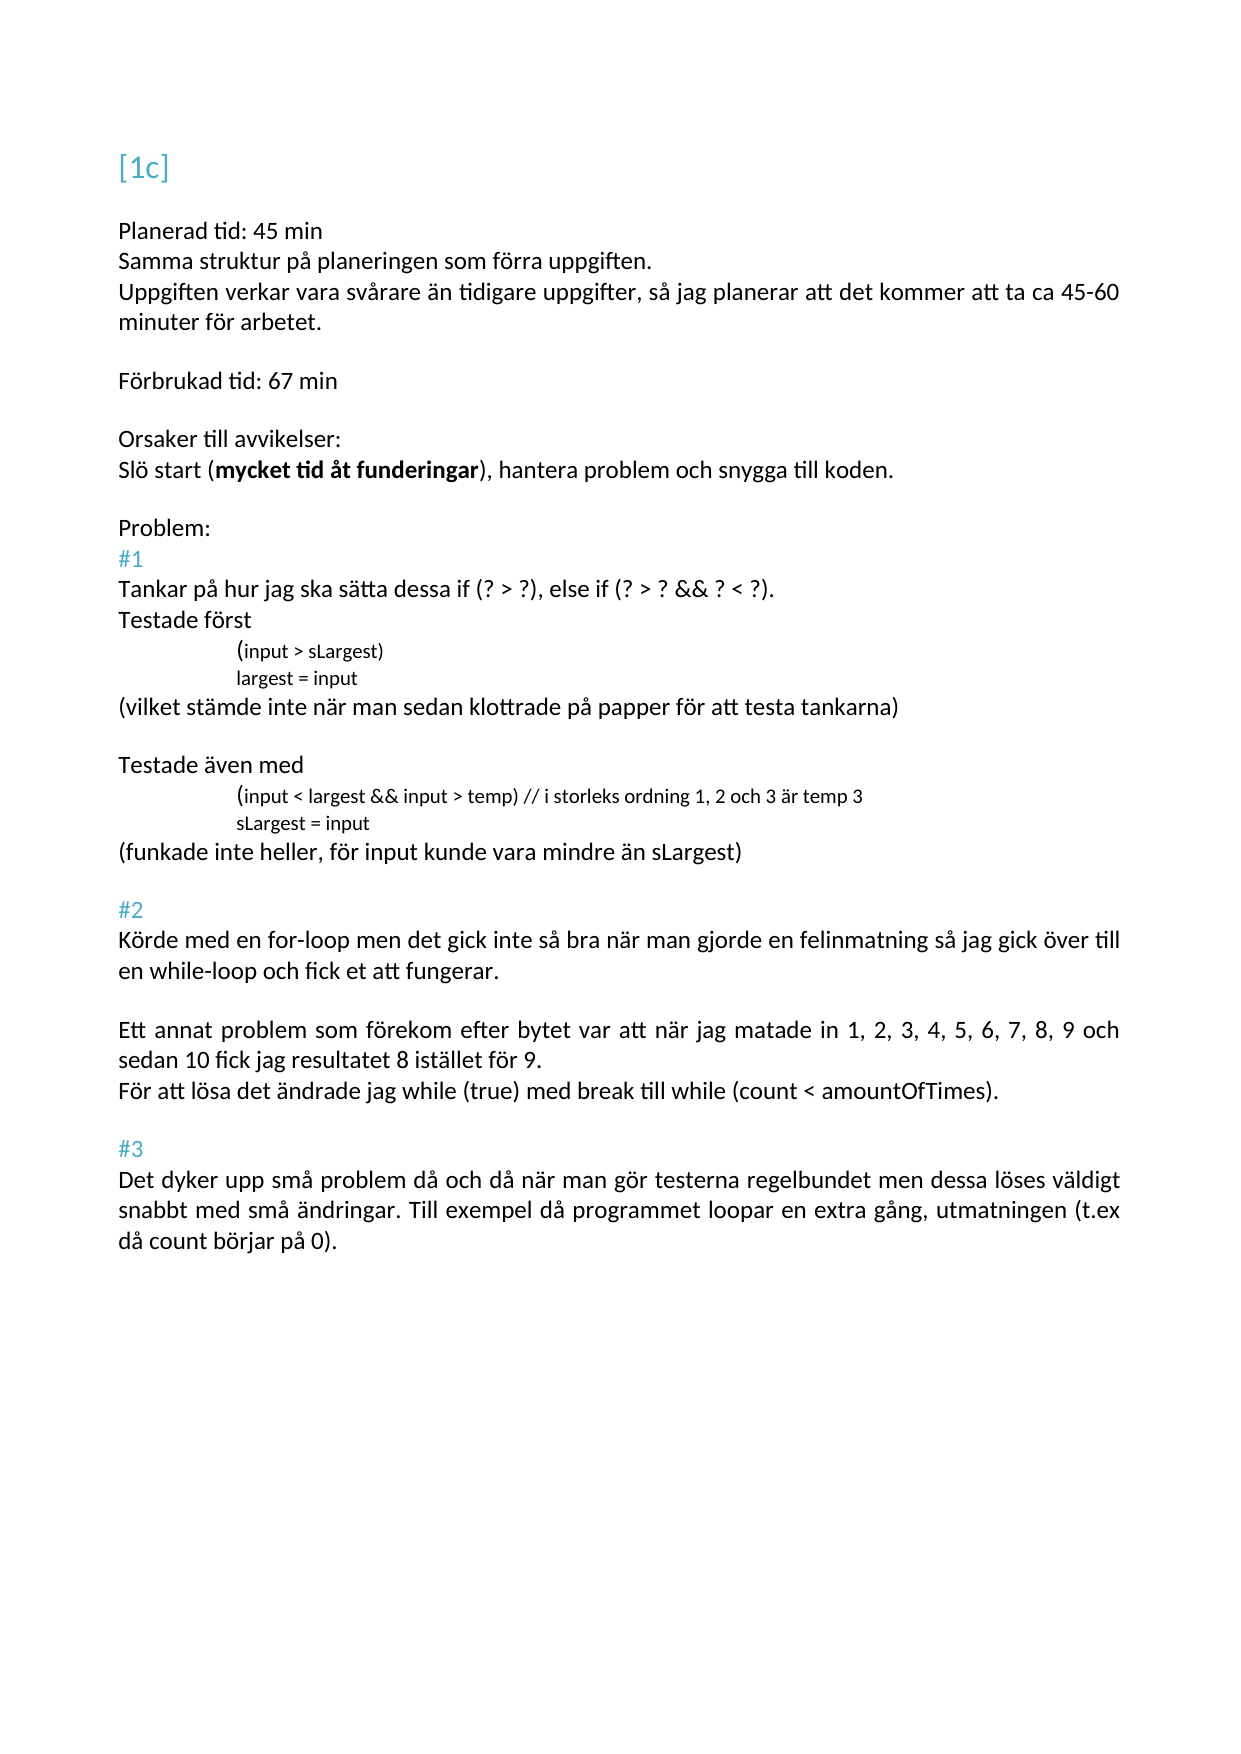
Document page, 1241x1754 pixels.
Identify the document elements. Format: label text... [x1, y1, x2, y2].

text [1c] [118, 146, 1122, 187]
text Det dyker upp små problem då och då när man gör testerna regelbundet men dessa löses väldigt snabbt med små ändringar. Till exempel då programmet loopar en extra gång, utmatningen (t.ex då count börjar på 0). [118, 1164, 1122, 1255]
text Körde med en for-loop men det gick inte så bra när man gjorde en felinmatning så jag gick över till en while-loop och fick et att fungerar. [118, 925, 1122, 986]
text Uppgiften verkar vara svårare än tidigare uppgifter, så jag planerar att det kommer att ta ca 45-60 minuter för arbetet. [118, 276, 1122, 337]
text (input > sLargest) [118, 635, 1122, 665]
text Orsaker till avvikelser: [118, 423, 1122, 454]
text #1 [118, 543, 1122, 574]
text (funkade inte heller, för input kunde vara mindre än sLargest) [118, 836, 1122, 866]
text Förbrukad tid: 67 min [118, 365, 1122, 396]
text Problem: [118, 513, 1122, 543]
text #3 [118, 1133, 1122, 1164]
text Testade först [118, 604, 1122, 635]
text sLargest = input [118, 810, 1122, 836]
text Slö start (mycket tid åt funderingar), hantera problem och snygga till koden. [118, 454, 1122, 484]
text (vilket stämde inte när man sedan klottrade på papper för att testa tankarna) [118, 691, 1122, 721]
text #2 [118, 894, 1122, 925]
text Ett annat problem som förekom efter bytet var att när jag matade in 1, 2, 3, 4, 5, 6, 7, 8, 9 och sedan 10 fick jag resultatet 8 istället för 9. [118, 1014, 1122, 1075]
text För att lösa det ändrade jag while (true) med break till while (count < amountOfTimes). [118, 1075, 1122, 1105]
text Tankar på hur jag ska sätta dessa if (? > ?), else if (? > ? && ? < ?). [118, 574, 1122, 604]
text Samma struktur på planeringen som förra uppgiften. [118, 245, 1122, 276]
text largest = input [118, 665, 1122, 691]
text Planerad tid: 45 min [118, 215, 1122, 245]
text (input < largest && input > temp) // i storleks ordning 1, 2 och 3 är temp 3 [118, 780, 1122, 810]
text Testade även med [118, 749, 1122, 780]
